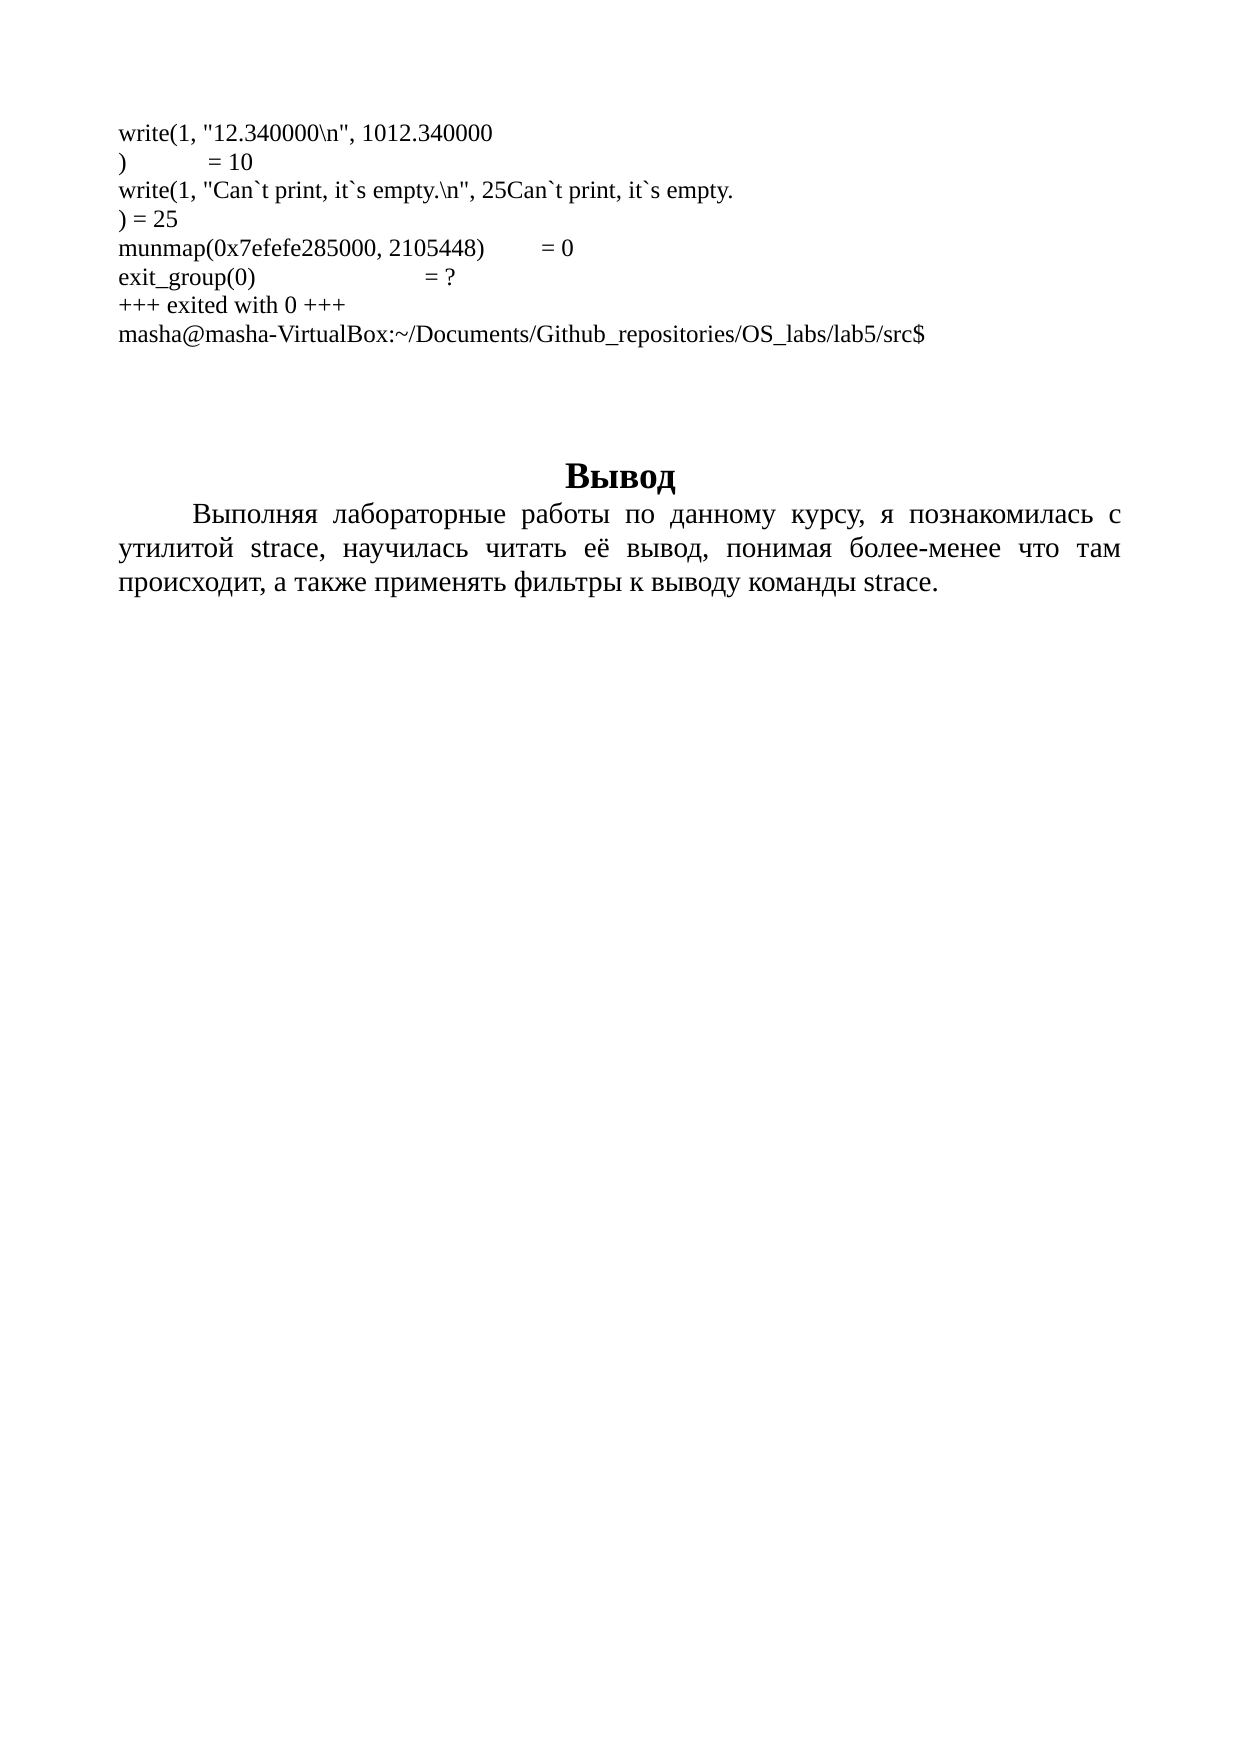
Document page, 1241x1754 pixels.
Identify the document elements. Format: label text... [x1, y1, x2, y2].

text exit_group(0) = ? [118, 262, 1122, 291]
text Вывод [118, 453, 1122, 497]
text munmap(0x7efefe285000, 2105448) = 0 [118, 233, 1122, 262]
text +++ exited with 0 +++ [118, 291, 1122, 319]
text ) = 25 [118, 204, 1122, 233]
text Выполняя лабораторные работы по данному курсу, я познакомилась с утилитой strace, научилась читать её вывод, понимая более-менее что там происходит, а также применять фильтры к выводу команды strace. [118, 497, 1122, 597]
text ) = 10 [118, 147, 1122, 176]
text write(1, "Can`t print, it`s empty.\n", 25Can`t print, it`s empty. [118, 176, 1122, 204]
text write(1, "12.340000\n", 1012.340000 [118, 118, 1122, 147]
text masha@masha-VirtualBox:~/Documents/Github_repositories/OS_labs/lab5/src$ [118, 319, 1122, 348]
